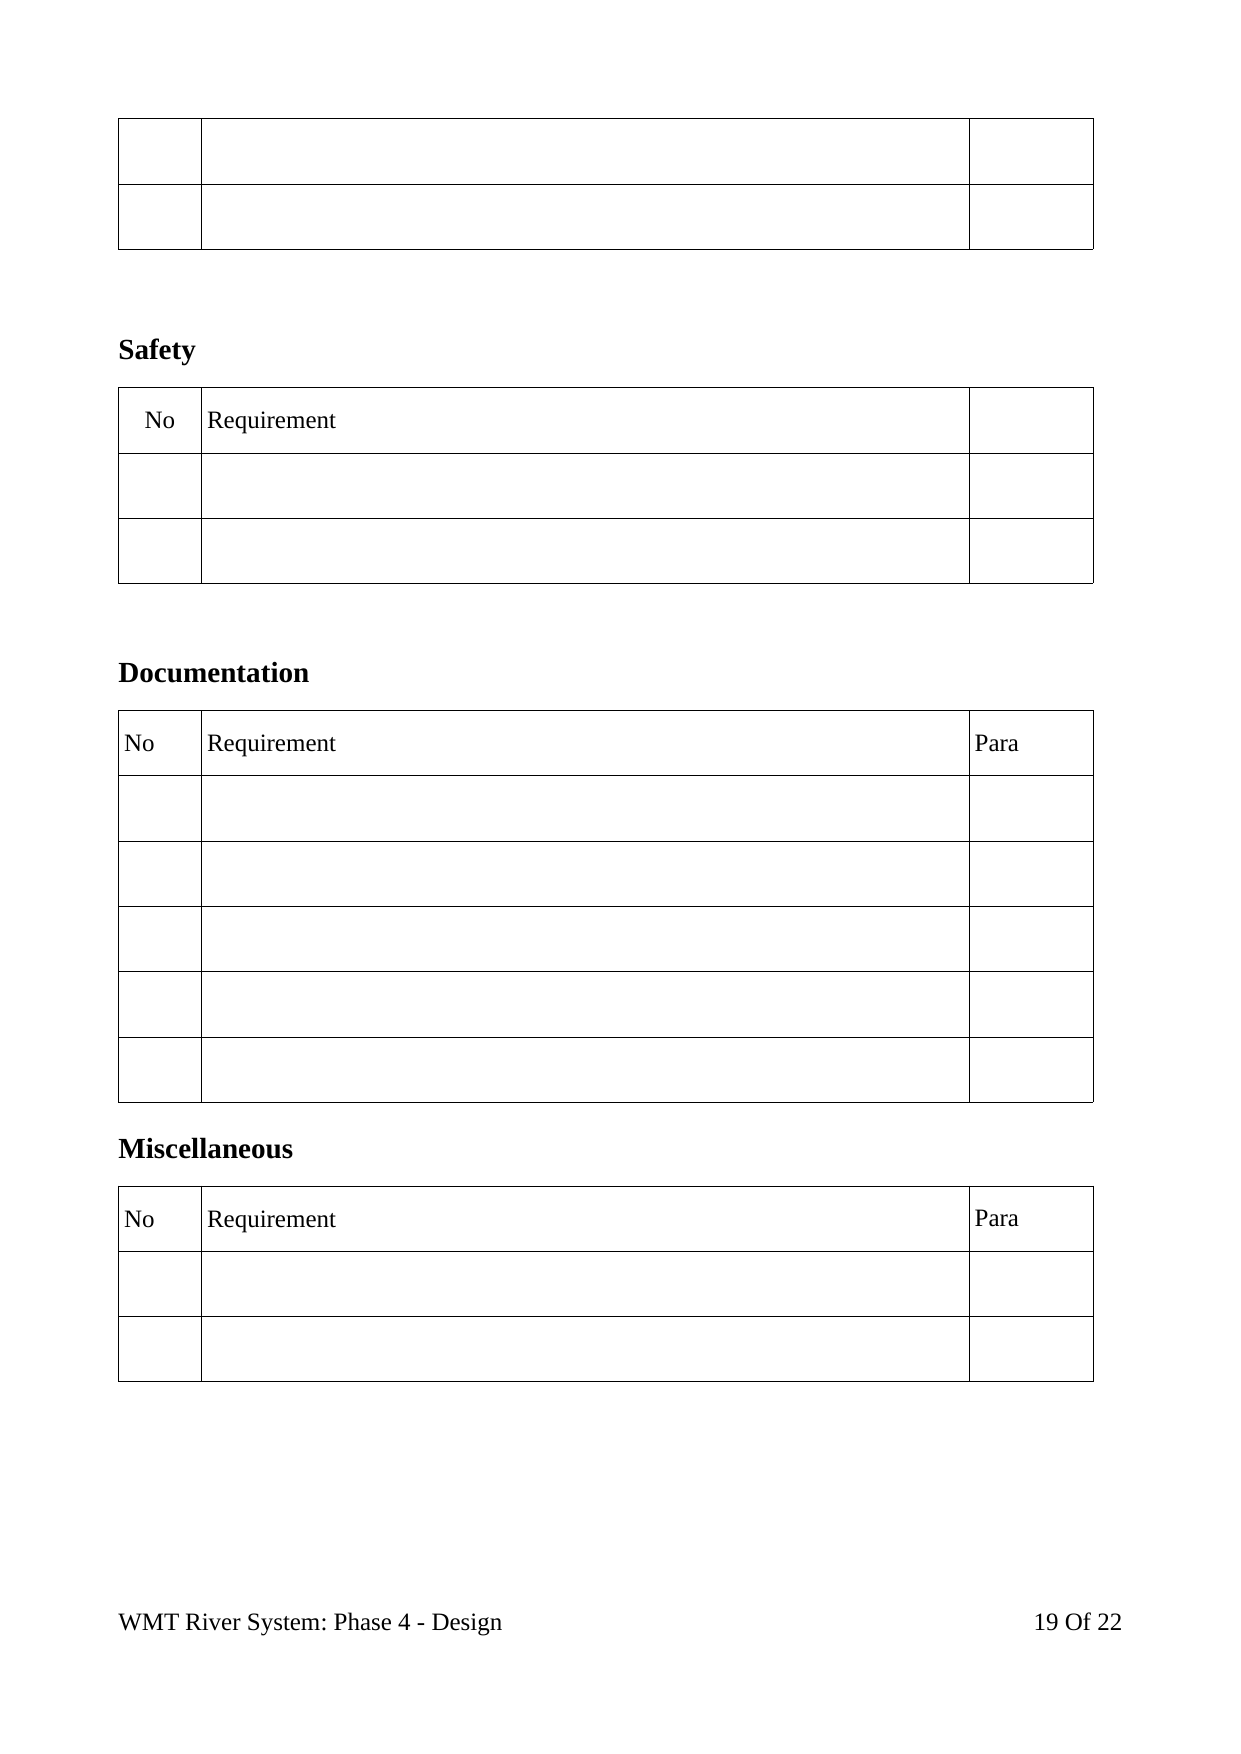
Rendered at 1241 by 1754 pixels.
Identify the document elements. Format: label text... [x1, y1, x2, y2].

table_cell [970, 1038, 1093, 1102]
table_cell [202, 1252, 969, 1316]
table_cell [202, 972, 969, 1037]
table_cell [119, 1317, 201, 1381]
table_cell [202, 519, 969, 583]
table_header No [119, 388, 201, 452]
table_cell [970, 776, 1093, 841]
table_header Requirement [202, 1187, 969, 1251]
table_header No [119, 711, 201, 775]
table_cell [119, 454, 201, 518]
table_cell [202, 1038, 969, 1102]
table_cell [970, 519, 1093, 583]
table_cell [202, 1317, 969, 1381]
table_cell [202, 119, 969, 183]
table_cell [119, 119, 201, 183]
table_header Para [970, 1187, 1093, 1251]
table_cell [970, 907, 1093, 971]
table_cell [202, 454, 969, 518]
table_header No [119, 1187, 201, 1251]
table_cell [970, 1252, 1093, 1316]
table_cell [119, 1038, 201, 1102]
table_cell [119, 185, 201, 249]
subtitle Documentation [118, 655, 1122, 689]
table_cell [970, 842, 1093, 906]
table_cell [119, 842, 201, 906]
table_cell [202, 185, 969, 249]
table_cell [202, 776, 969, 841]
table_cell [119, 519, 201, 583]
table_cell [970, 1317, 1093, 1381]
subtitle Safety [118, 332, 1122, 366]
table_cell [970, 119, 1093, 183]
table_header Para [970, 711, 1093, 775]
table_cell [119, 1252, 201, 1316]
table_header [970, 388, 1093, 452]
table_cell [119, 776, 201, 841]
table_cell [970, 972, 1093, 1037]
table_header Requirement [202, 388, 969, 452]
table_cell [970, 185, 1093, 249]
table_cell [119, 907, 201, 971]
subtitle Miscellaneous [118, 1131, 1122, 1164]
table_cell [970, 454, 1093, 518]
table_cell [119, 972, 201, 1037]
table_cell [202, 842, 969, 906]
table_cell [202, 907, 969, 971]
table_header Requirement [202, 711, 969, 775]
